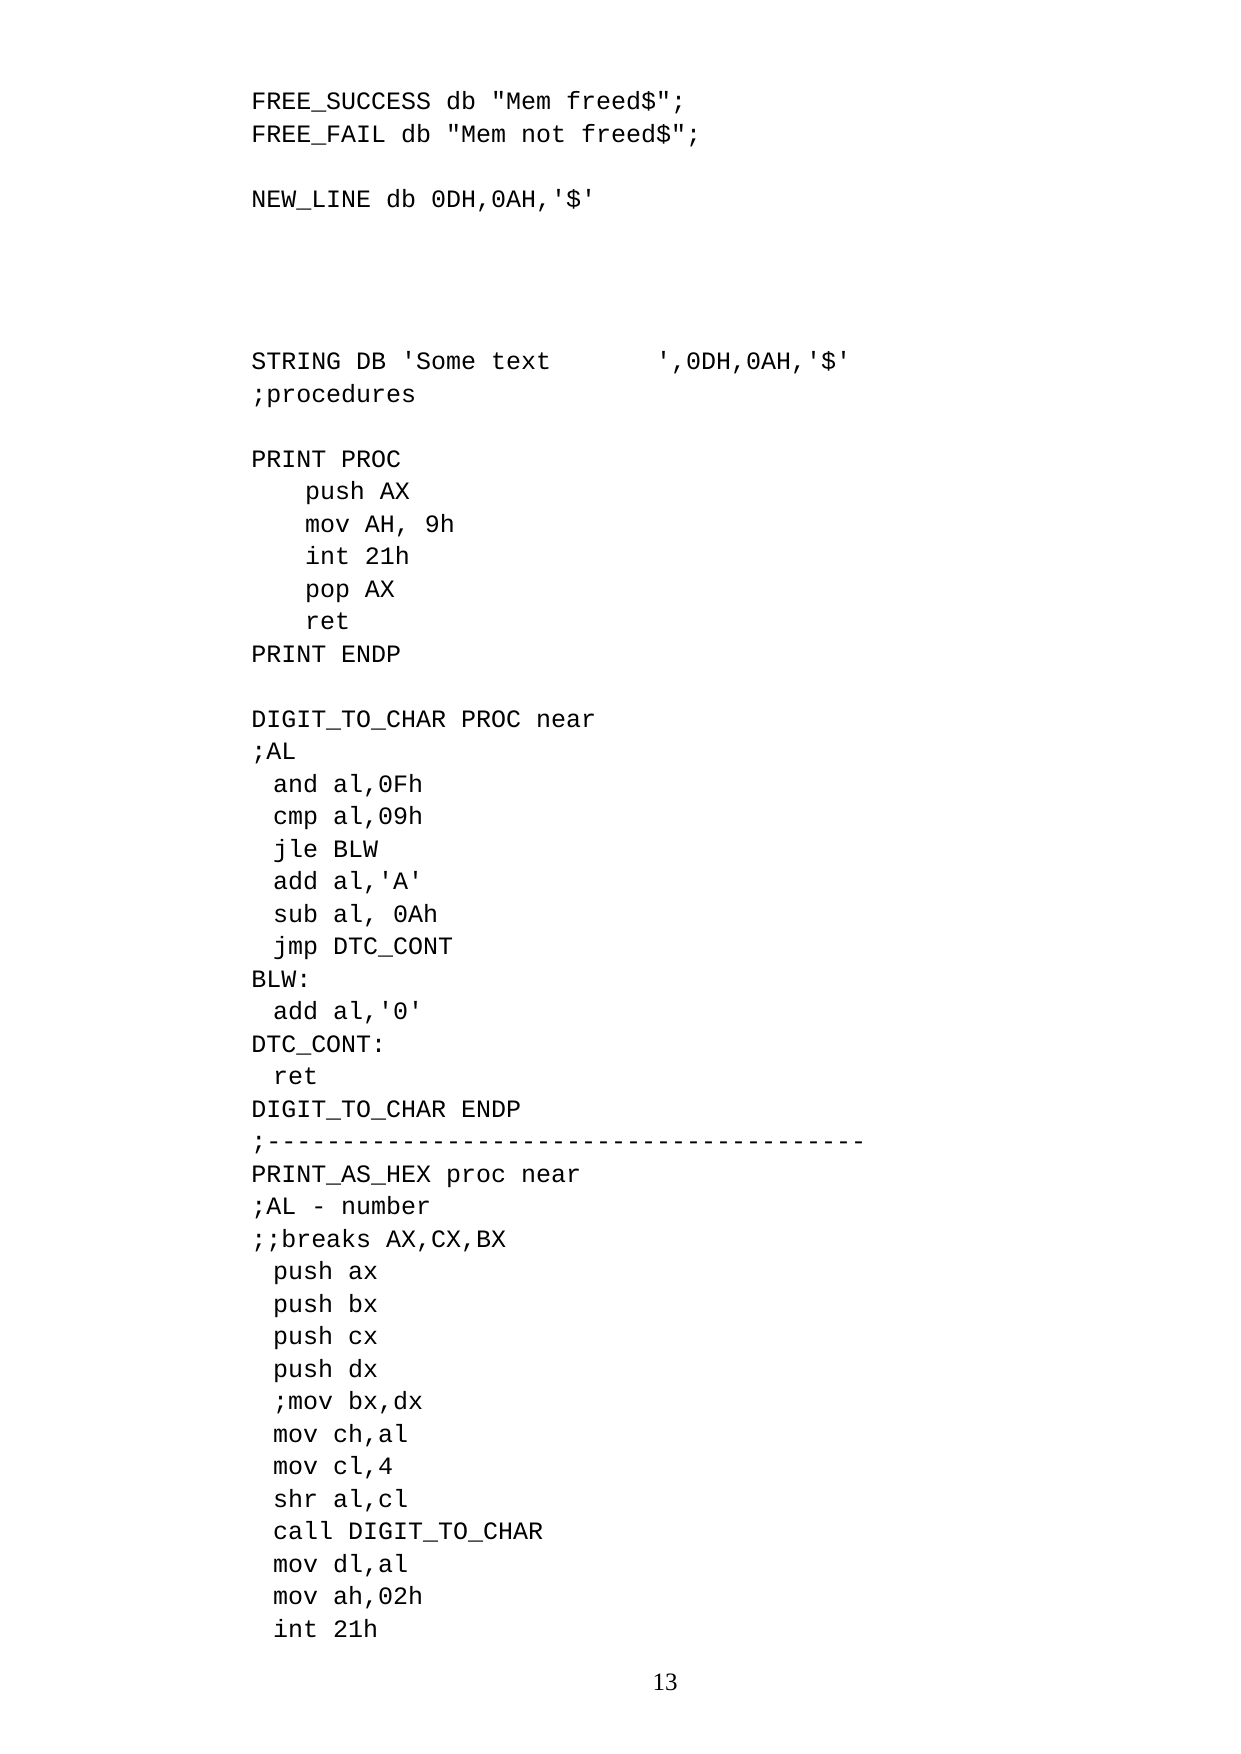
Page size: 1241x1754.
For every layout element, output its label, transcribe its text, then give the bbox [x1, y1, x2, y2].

text ;AL - number [177, 1194, 1152, 1222]
text jle BLW [177, 836, 1152, 864]
text sub al, 0Ah [177, 901, 1152, 929]
text push bx [177, 1291, 1152, 1319]
text call DIGIT_TO_CHAR [177, 1519, 1152, 1547]
text pop AX [177, 576, 1152, 604]
text push cx [177, 1324, 1152, 1352]
text mov AH, 9h [177, 511, 1152, 539]
text push ax [177, 1259, 1152, 1287]
text PRINT ENDP [177, 641, 1152, 669]
text NEW_LINE db 0DH,0AH,'$' [177, 186, 1152, 214]
text PRINT PROC [177, 446, 1152, 474]
text ret [177, 1064, 1152, 1092]
text FREE_SUCCESS db "Mem freed$"; [177, 89, 1152, 117]
text DTC_CONT: [177, 1031, 1152, 1059]
text int 21h [177, 544, 1152, 572]
text push AX [177, 479, 1152, 507]
text DIGIT_TO_CHAR PROC near [177, 706, 1152, 734]
text int 21h [177, 1616, 1152, 1644]
text BLW: [177, 966, 1152, 994]
text ret [177, 609, 1152, 637]
text cmp al,09h [177, 804, 1152, 832]
text FREE_FAIL db "Mem not freed$"; [177, 121, 1152, 149]
text mov ch,al [177, 1421, 1152, 1449]
text push dx [177, 1356, 1152, 1384]
text add al,'0' [177, 999, 1152, 1027]
text DIGIT_TO_CHAR ENDP [177, 1096, 1152, 1124]
text ;;breaks AX,CX,BX [177, 1226, 1152, 1254]
text STRING DB 'Some text ',0DH,0AH,'$' [177, 349, 1152, 377]
text PRINT_AS_HEX proc near [177, 1161, 1152, 1189]
text shr al,cl [177, 1486, 1152, 1514]
text mov ah,02h [177, 1584, 1152, 1612]
text mov cl,4 [177, 1454, 1152, 1482]
text ;mov bx,dx [177, 1389, 1152, 1417]
text add al,'A' [177, 869, 1152, 897]
text jmp DTC_CONT [177, 934, 1152, 962]
text ;---------------------------------------- [177, 1129, 1152, 1157]
text mov dl,al [177, 1551, 1152, 1579]
text ;AL [177, 739, 1152, 767]
text ;procedures [177, 381, 1152, 409]
text and al,0Fh [177, 771, 1152, 799]
